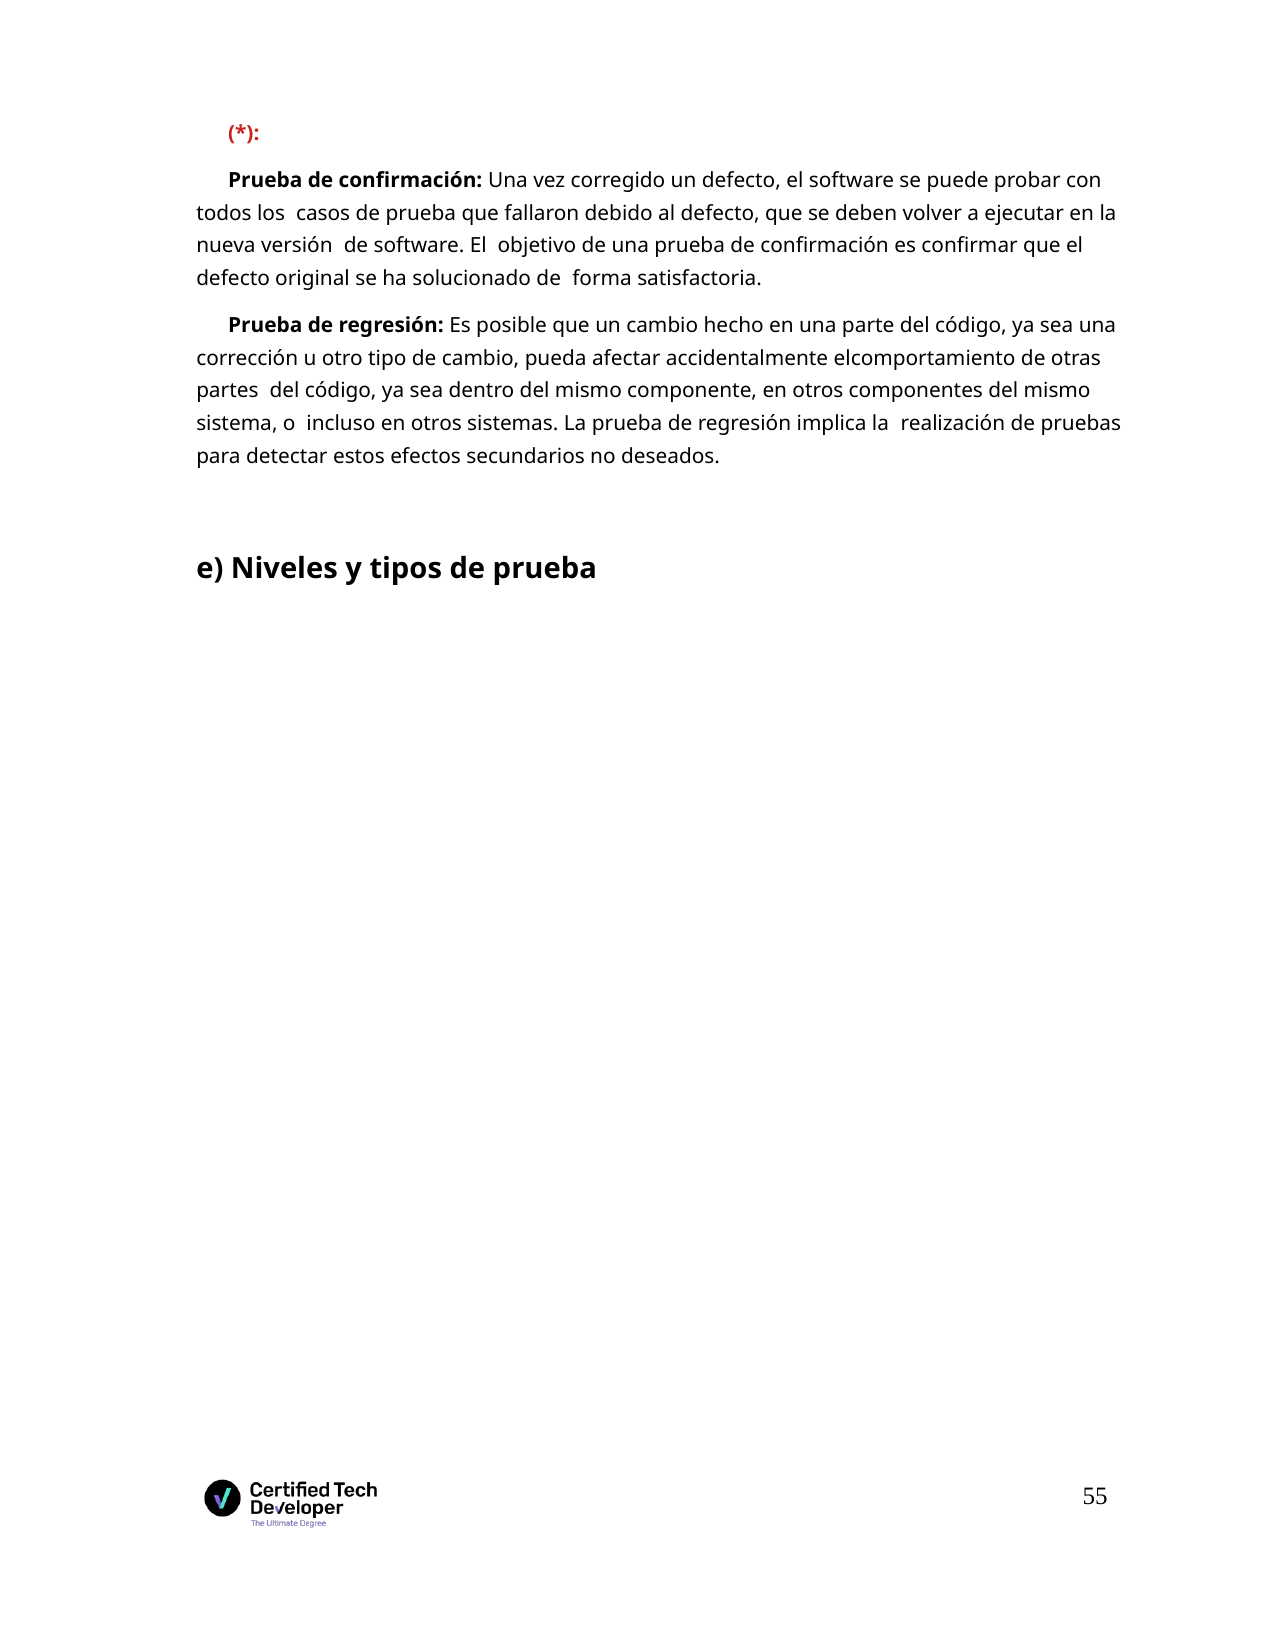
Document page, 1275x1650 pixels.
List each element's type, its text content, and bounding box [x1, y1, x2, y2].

text Prueba de regresión: Es posible que un cambio hecho en una parte del código, ya sea una corrección u otro tipo de cambio, pueda afectar accidentalmente elcomportamiento de otras partes del código, ya sea dentro del mismo componente, en otros componentes del mismo sistema, o incluso en otros sistemas. La prueba de regresión implica la realización de pruebas para detectar estos efectos secundarios no deseados. [196, 310, 1156, 469]
text Prueba de confirmación: Una vez corregido un defecto, el software se puede probar con todos los casos de prueba que fallaron debido al defecto, que se deben volver a ejecutar en la nueva versión de software. El objetivo de una prueba de confirmación es confirmar que el defecto original se ha solucionado de forma satisfactoria. [196, 165, 1156, 292]
text (*): [196, 118, 1156, 147]
picture [196, 1466, 388, 1532]
subtitle e) Niveles y tipos de prueba [196, 547, 1156, 587]
